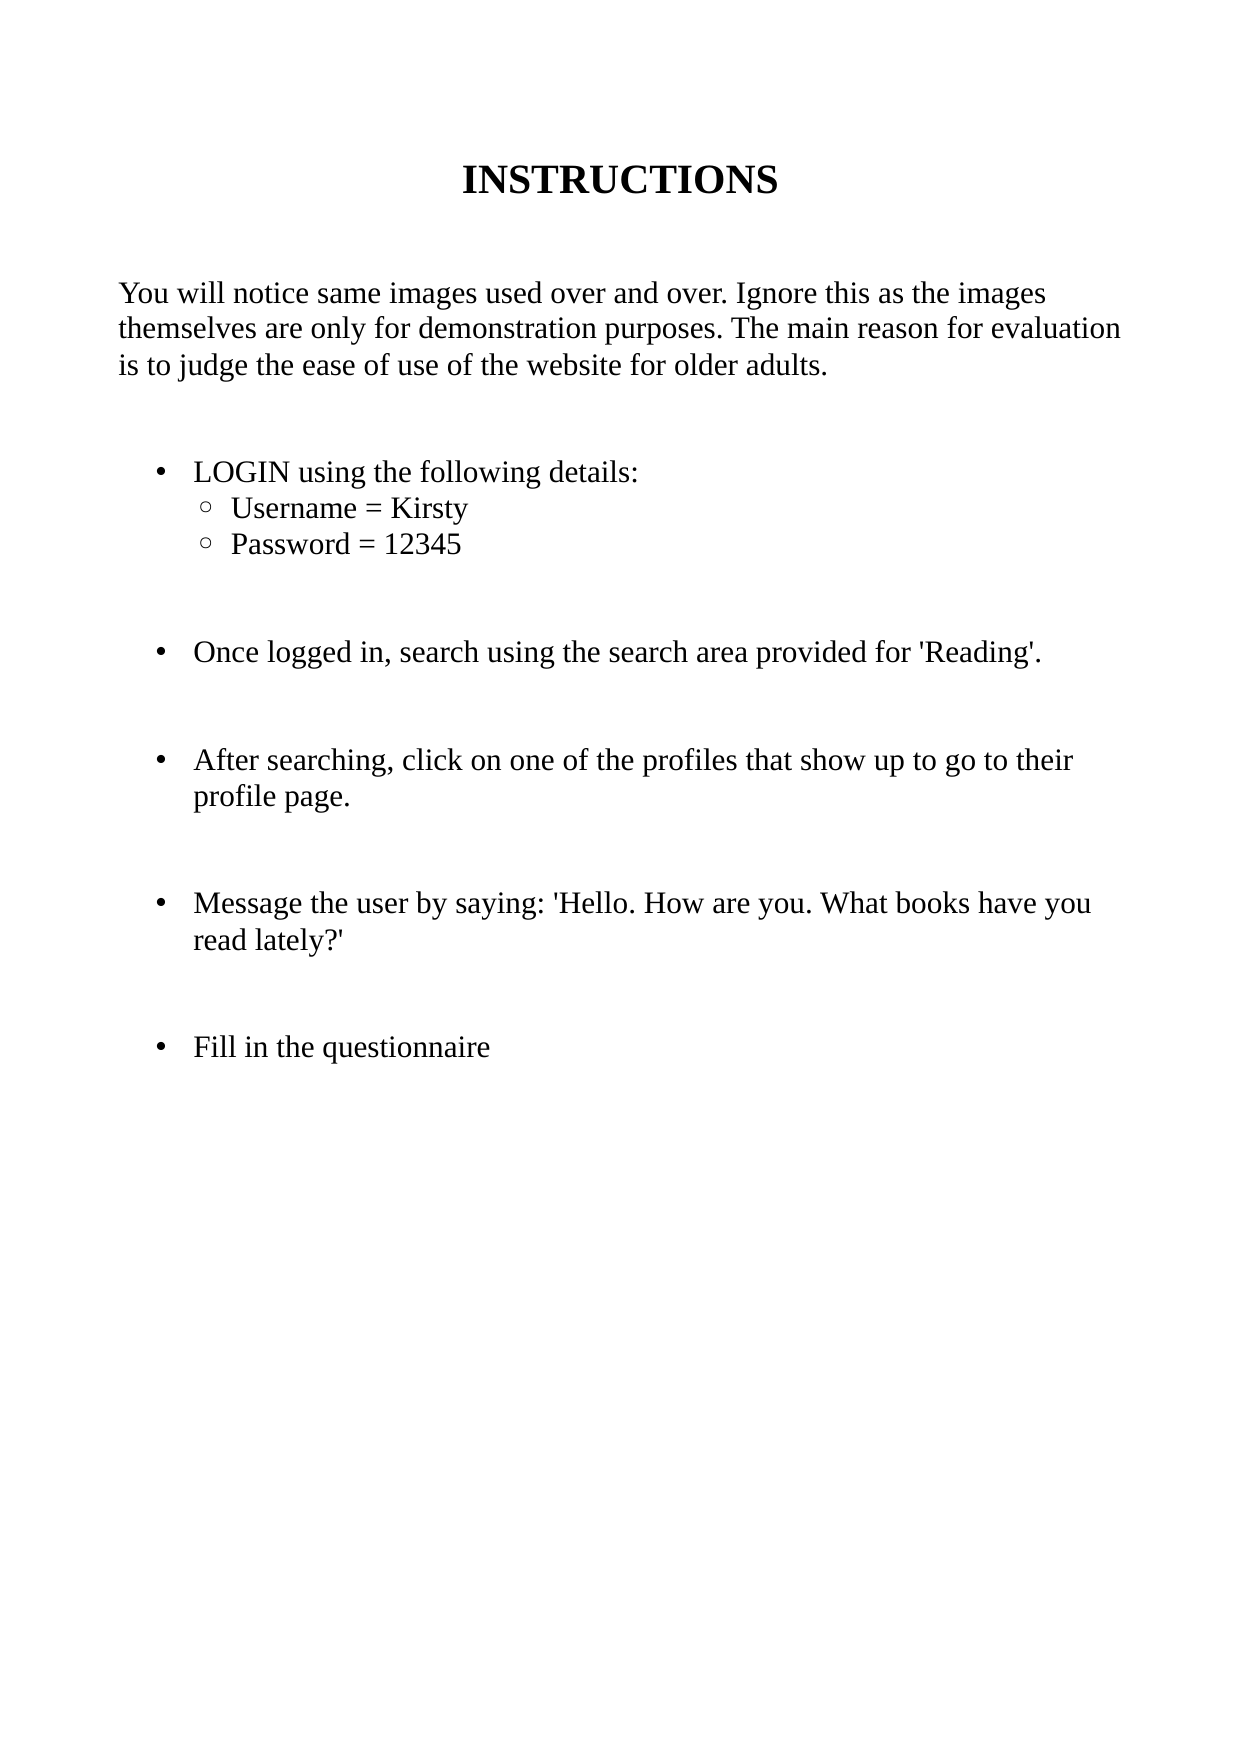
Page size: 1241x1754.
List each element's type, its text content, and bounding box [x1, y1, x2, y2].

list After searching, click on one of the profiles that show up to go to their profile page. [156, 741, 1122, 813]
text INSTRUCTIONS [118, 154, 1122, 202]
list Message the user by saying: 'Hello. How are you. What books have you read lately?' [156, 885, 1122, 957]
list Fill in the questionnaire [156, 1028, 1122, 1064]
list Username = Kirsty [193, 489, 1122, 525]
list Password = 12345 [193, 525, 1122, 561]
list LOGIN using the following details: [156, 453, 1122, 489]
text You will notice same images used over and over. Ignore this as the images themselves are only for demonstration purposes. The main reason for evaluation is to judge the ease of use of the website for older adults. [118, 274, 1122, 382]
list Once logged in, search using the search area provided for 'Reading'. [156, 633, 1122, 669]
